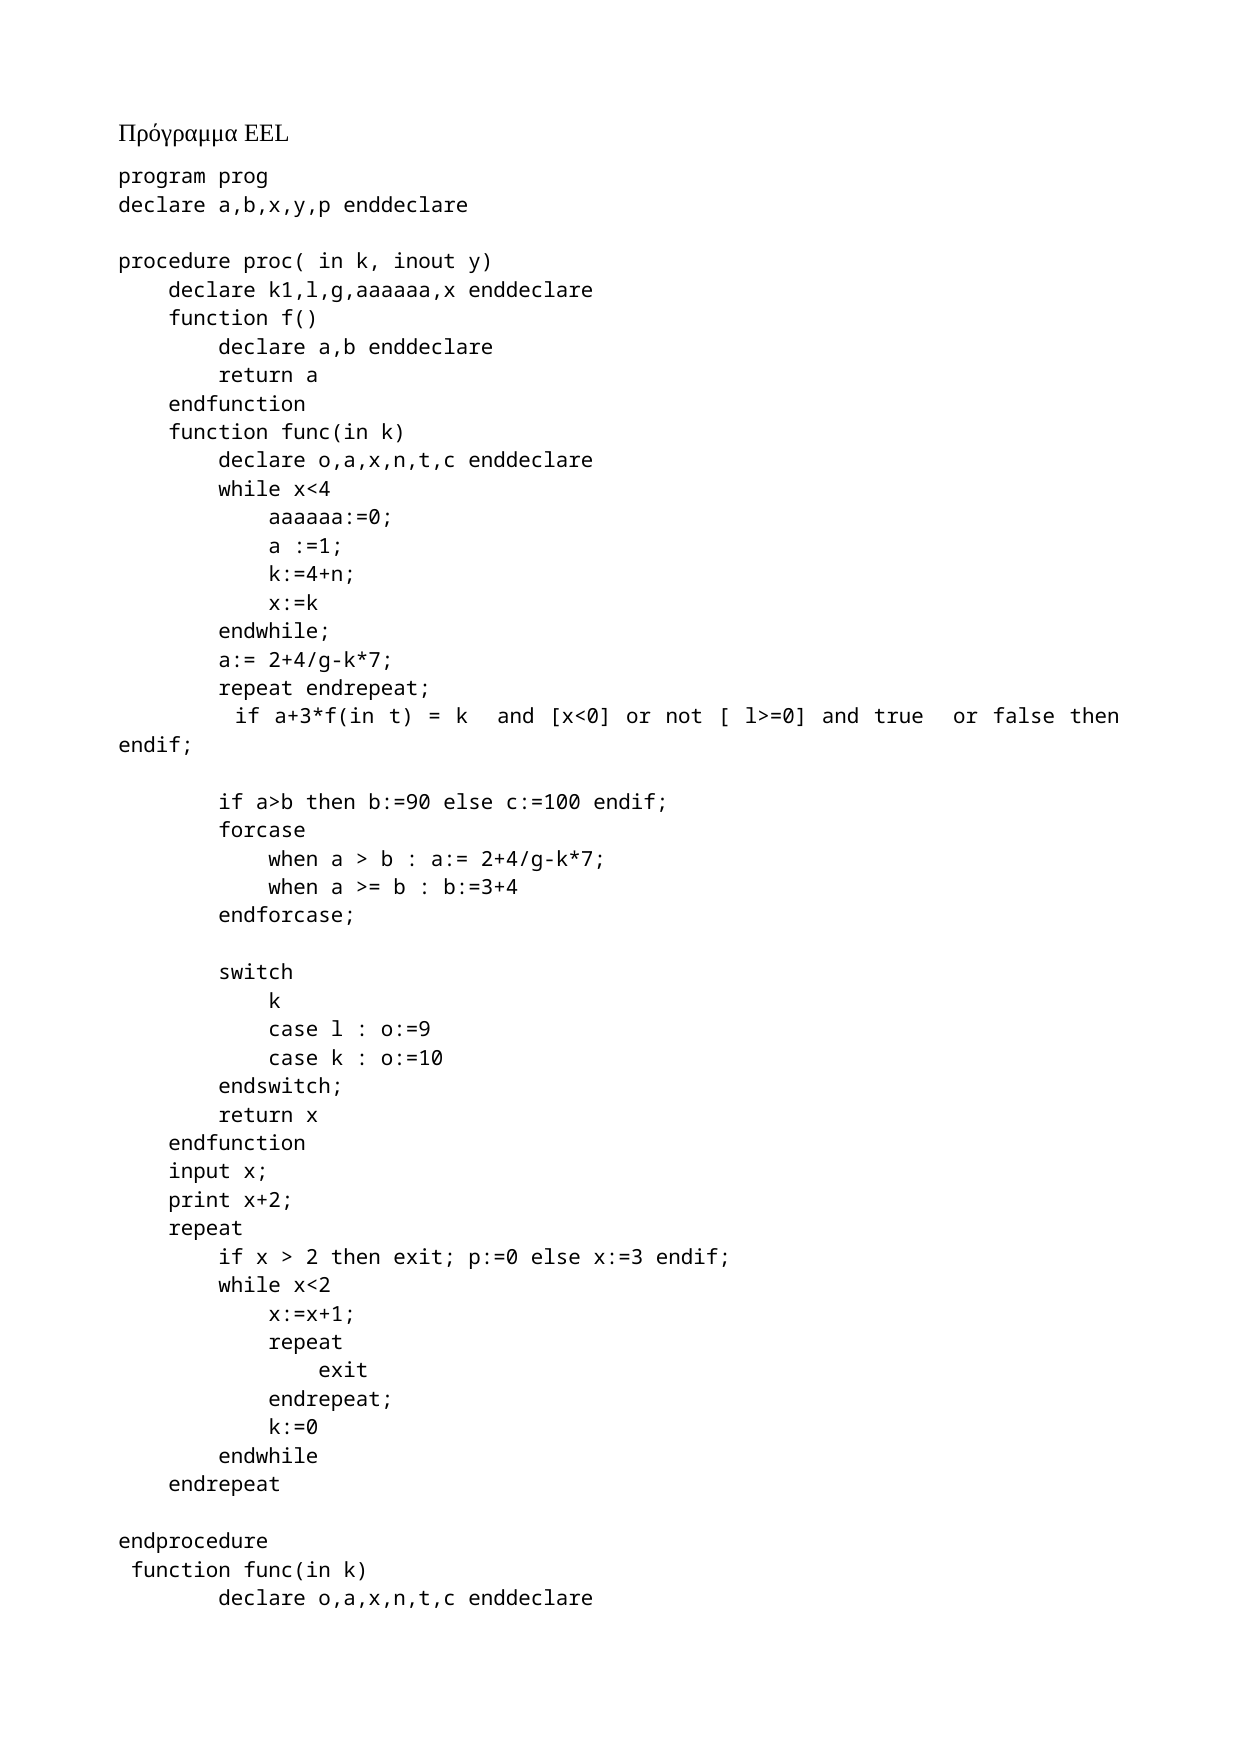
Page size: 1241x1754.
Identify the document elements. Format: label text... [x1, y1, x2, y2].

text endprocedure [118, 1526, 1122, 1555]
text declare o,a,x,n,t,c enddeclare [118, 1583, 1122, 1612]
text declare o,a,x,n,t,c enddeclare [118, 446, 1122, 474]
text function f() [118, 303, 1122, 332]
text if a>b then b:=90 else c:=100 endif; [118, 787, 1122, 815]
text endrepeat; [118, 1384, 1122, 1412]
text input x; [118, 1157, 1122, 1185]
text x:=k [118, 588, 1122, 616]
text when a >= b : b:=3+4 [118, 872, 1122, 901]
text while x<2 [118, 1270, 1122, 1299]
text return a [118, 360, 1122, 389]
text declare k1,l,g,aaaaaa,x enddeclare [118, 275, 1122, 303]
text aaaaaa:=0; [118, 502, 1122, 531]
text function func(in k) [118, 417, 1122, 446]
text endrepeat [118, 1469, 1122, 1498]
text switch [118, 957, 1122, 986]
text Πρόγραμμα EEL [118, 118, 1122, 147]
text endwhile [118, 1441, 1122, 1469]
text k [118, 986, 1122, 1014]
text if a+3*f(in t) = k and [x<0] or not [ l>=0] and true or false then endif; [118, 702, 1122, 758]
text endfunction [118, 1128, 1122, 1157]
text case k : o:=10 [118, 1043, 1122, 1071]
text endfunction [118, 389, 1122, 417]
text x:=x+1; [118, 1299, 1122, 1327]
text when a > b : a:= 2+4/g-k*7; [118, 844, 1122, 872]
text k:=4+n; [118, 559, 1122, 588]
text endswitch; [118, 1071, 1122, 1100]
text case l : o:=9 [118, 1014, 1122, 1043]
text a:= 2+4/g-k*7; [118, 645, 1122, 673]
text repeat [118, 1327, 1122, 1356]
text procedure proc( in k, inout y) [118, 247, 1122, 275]
text repeat endrepeat; [118, 673, 1122, 702]
text print x+2; [118, 1185, 1122, 1213]
text if x > 2 then exit; p:=0 else x:=3 endif; [118, 1242, 1122, 1270]
text while x<4 [118, 474, 1122, 502]
text endwhile; [118, 616, 1122, 645]
text a :=1; [118, 531, 1122, 559]
text repeat [118, 1213, 1122, 1242]
text endforcase; [118, 901, 1122, 929]
text exit [118, 1356, 1122, 1384]
text forcase [118, 815, 1122, 844]
text declare a,b enddeclare [118, 332, 1122, 360]
text function func(in k) [118, 1555, 1122, 1583]
text return x [118, 1100, 1122, 1128]
text declare a,b,x,y,p enddeclare [118, 190, 1122, 218]
text program prog [118, 161, 1122, 190]
text k:=0 [118, 1412, 1122, 1441]
